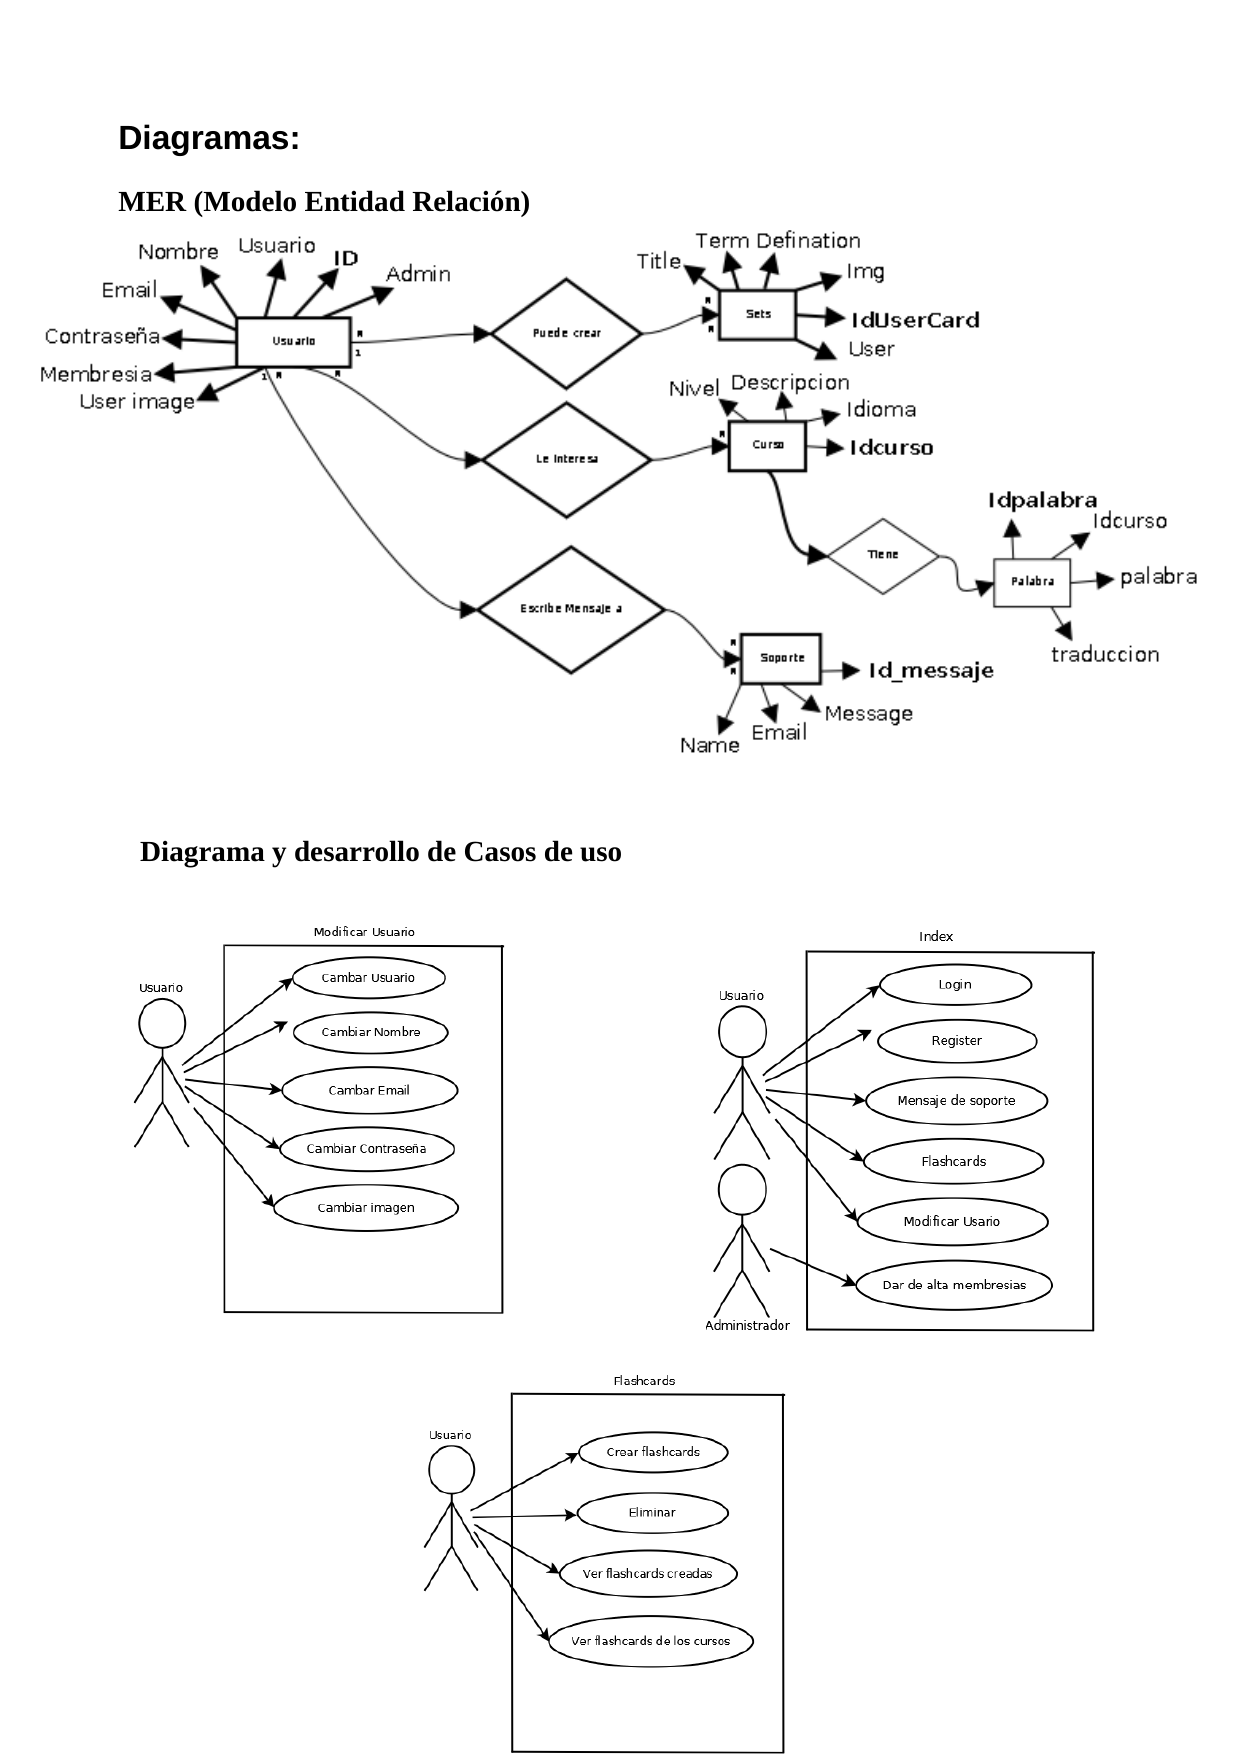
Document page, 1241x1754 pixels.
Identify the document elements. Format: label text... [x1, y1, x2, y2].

subtitle MER (Modelo Entidad Relación) [118, 184, 1122, 217]
picture [40, 230, 1200, 759]
picture [133, 925, 505, 1314]
subtitle Diagramas: [118, 118, 1122, 157]
picture [706, 929, 1096, 1332]
picture [423, 1374, 786, 1754]
subtitle Diagrama y desarrollo de Casos de uso [118, 834, 1122, 868]
